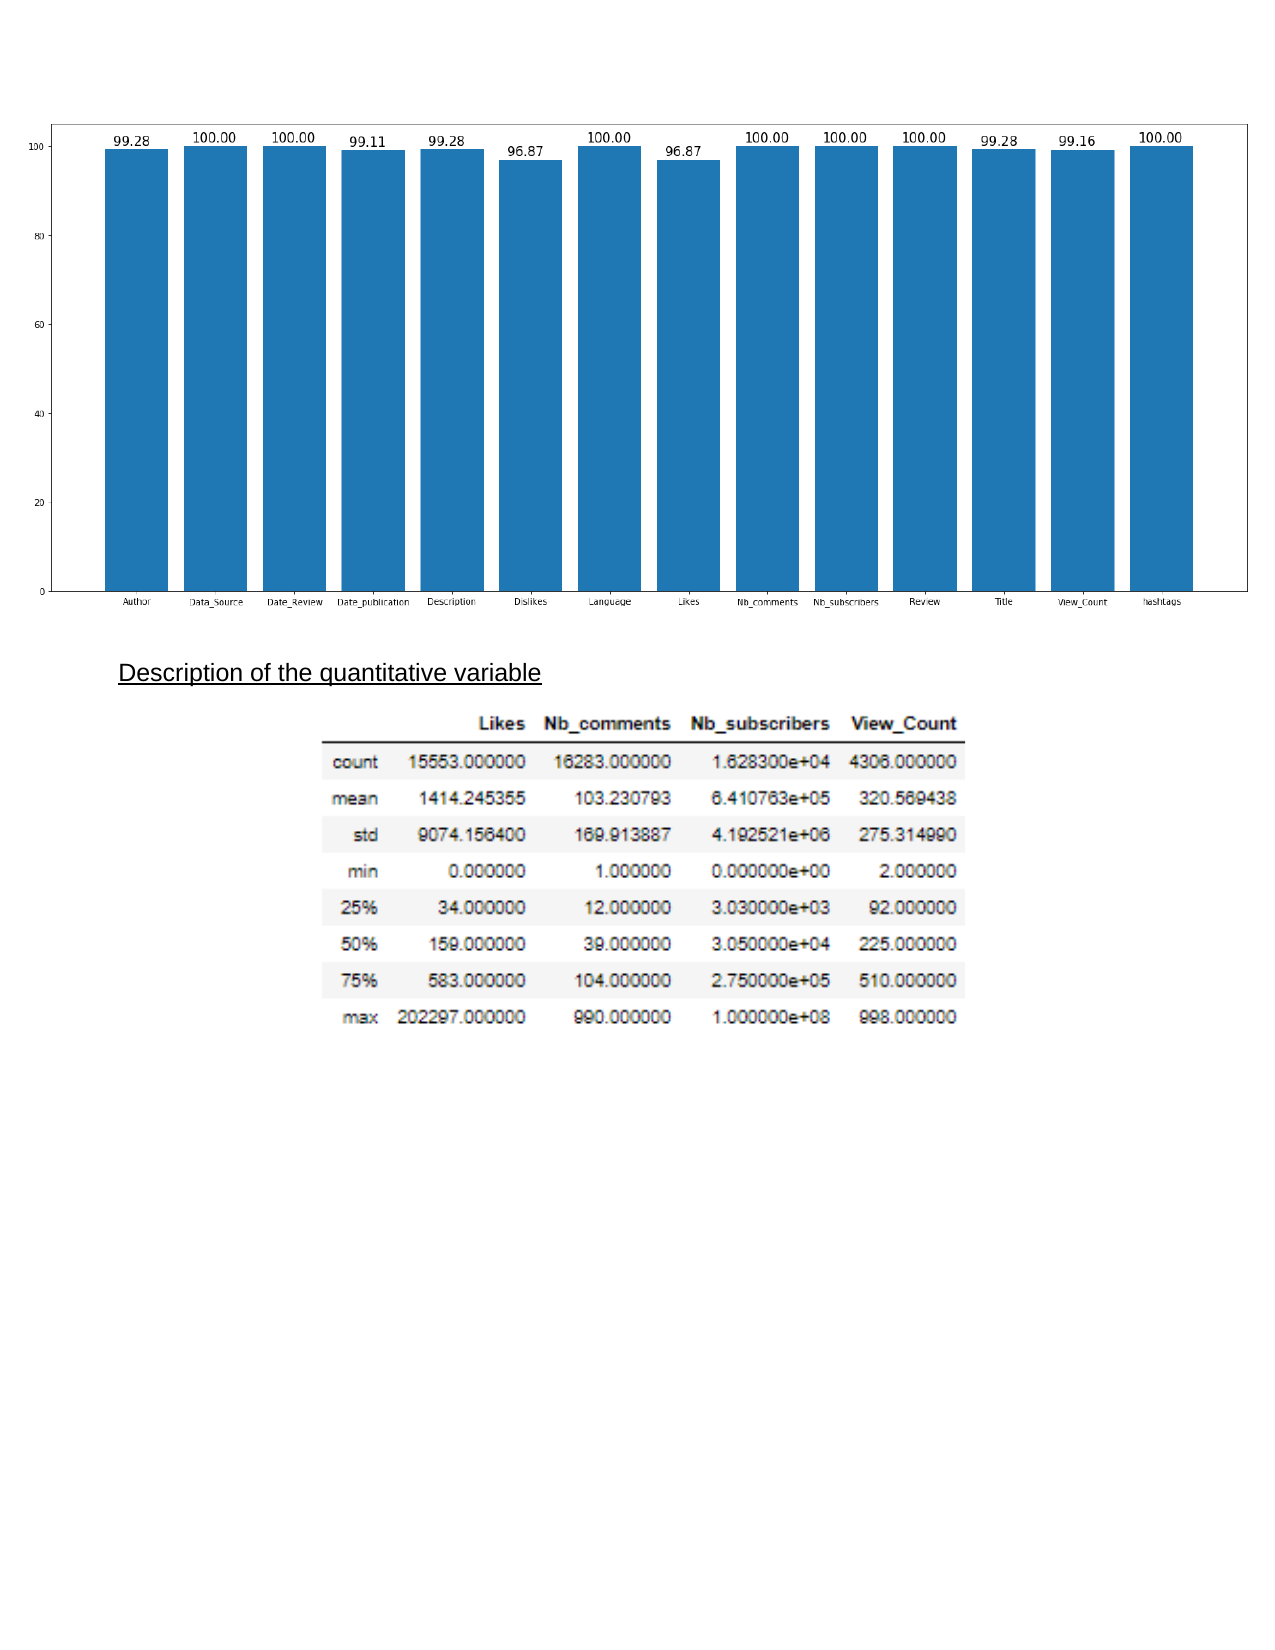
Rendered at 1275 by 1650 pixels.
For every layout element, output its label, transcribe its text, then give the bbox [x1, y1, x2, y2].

text Description of the quantitative variable [118, 658, 1157, 688]
picture [22, 118, 1253, 612]
picture [310, 711, 966, 1045]
